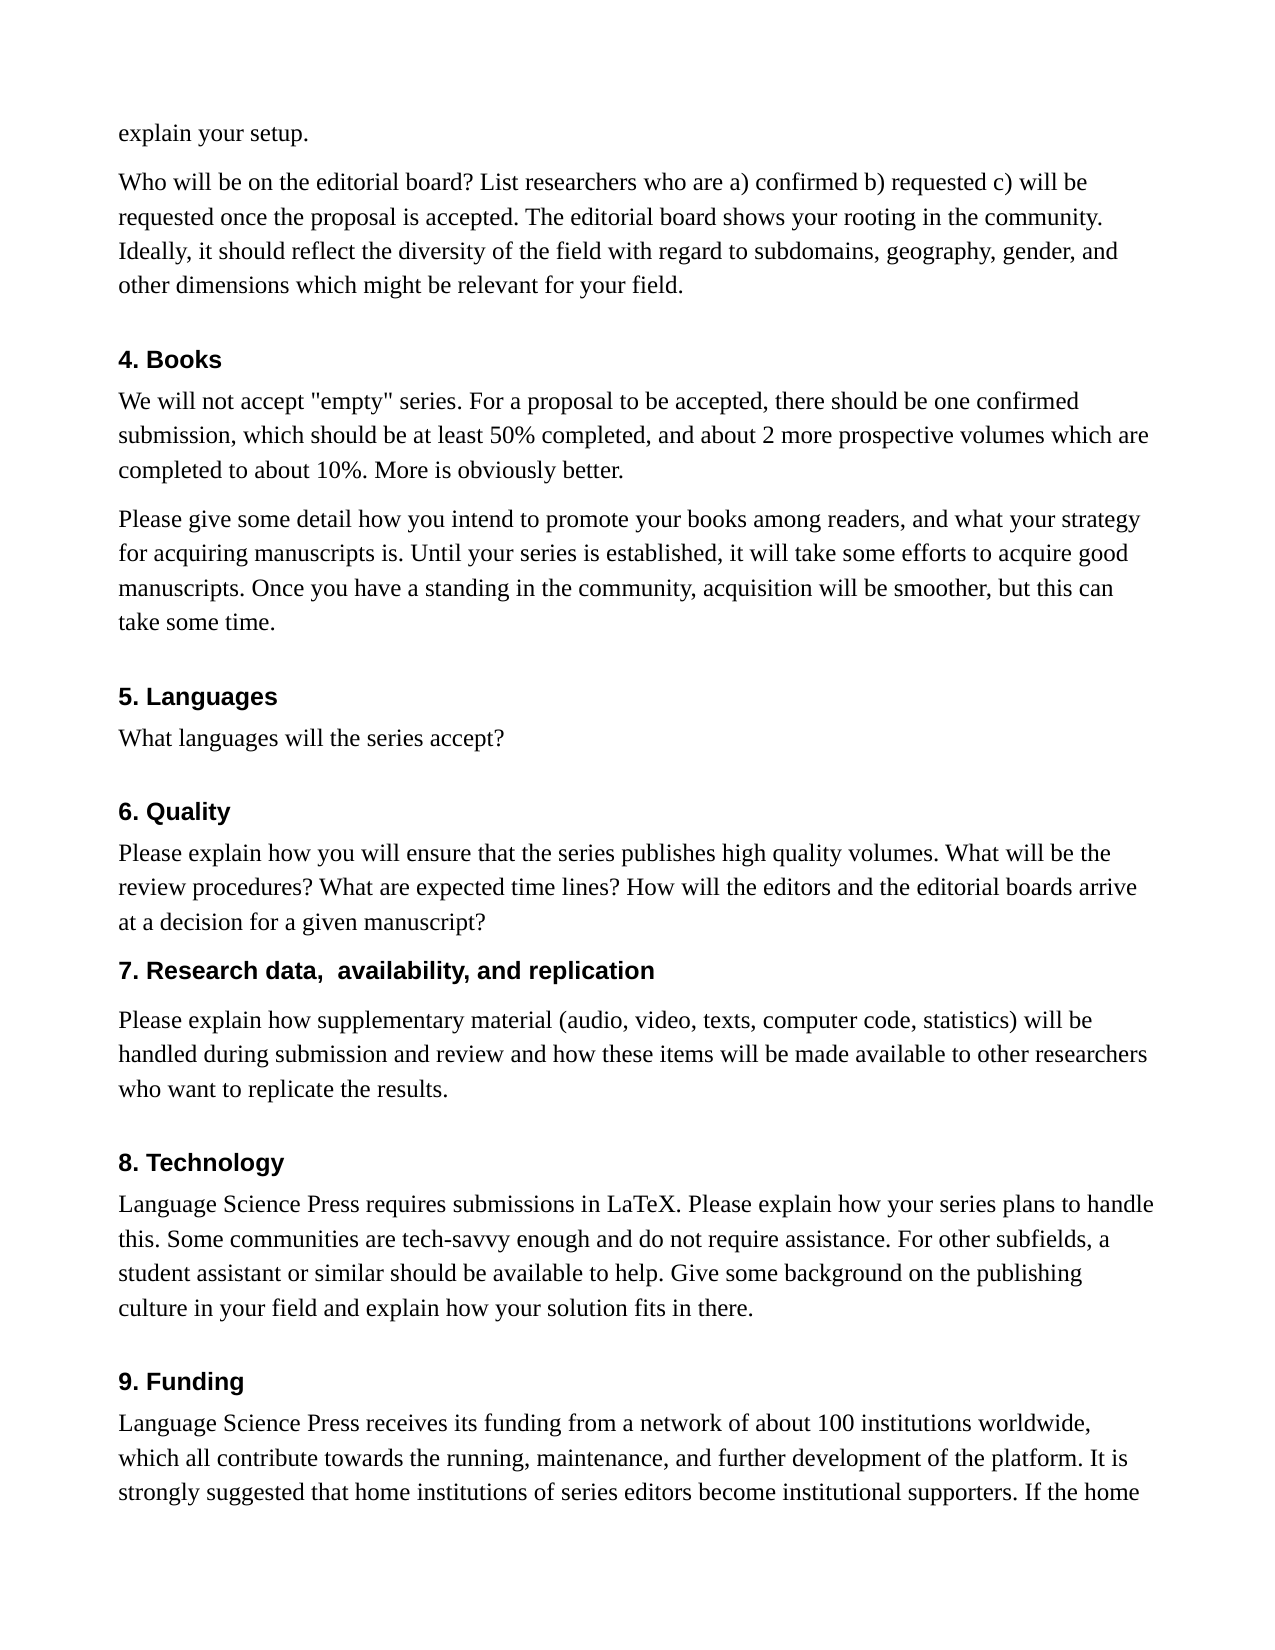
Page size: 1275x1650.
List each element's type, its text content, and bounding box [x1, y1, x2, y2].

text 7. Research data, availability, and replication [118, 956, 1157, 985]
text Please give some detail how you intend to promote your books among readers, and what your strategy for acquiring manuscripts is. Until your series is established, it will take some efforts to acquire good manuscripts. Once you have a standing in the community, acquisition will be smoother, but this can take some time. [118, 504, 1157, 636]
text We will not accept "empty" series. For a proposal to be accepted, there should be one confirmed submission, which should be at least 50% completed, and about 2 more prospective volumes which are completed to about 10%. More is obviously better. [118, 386, 1157, 484]
text Please explain how supplementary material (audio, video, texts, computer code, statistics) will be handled during submission and review and how these items will be made available to other researchers who want to replicate the results. [118, 1005, 1157, 1103]
text explain your setup. [118, 118, 1157, 147]
subtitle 8. Technology [118, 1148, 1157, 1177]
text What languages will the series accept? [118, 723, 1157, 751]
subtitle 4. Books [118, 345, 1157, 373]
text Language Science Press requires submissions in LaTeX. Please explain how your series plans to handle this. Some communities are tech-savvy enough and do not require assistance. For other subfields, a student assistant or similar should be available to help. Give some background on the publishing culture in your field and explain how your solution fits in there. [118, 1189, 1157, 1322]
text Who will be on the editorial board? List researchers who are a) confirmed b) requested c) will be requested once the proposal is accepted. The editorial board shows your rooting in the community. Ideally, it should reflect the diversity of the field with regard to subdomains, geography, gender, and other dimensions which might be relevant for your field. [118, 167, 1157, 299]
subtitle 5. Languages [118, 681, 1157, 710]
subtitle 6. Quality [118, 797, 1157, 826]
text Language Science Press receives its funding from a network of about 100 institutions worldwide, which all contribute towards the running, maintenance, and further development of the platform. It is strongly suggested that home institutions of series editors become institutional supporters. If the home [118, 1408, 1157, 1506]
text Please explain how you will ensure that the series publishes high quality volumes. What will be the review procedures? What are expected time lines? How will the editors and the editorial boards arrive at a decision for a given manuscript? [118, 838, 1157, 936]
subtitle 9. Funding [118, 1367, 1157, 1396]
